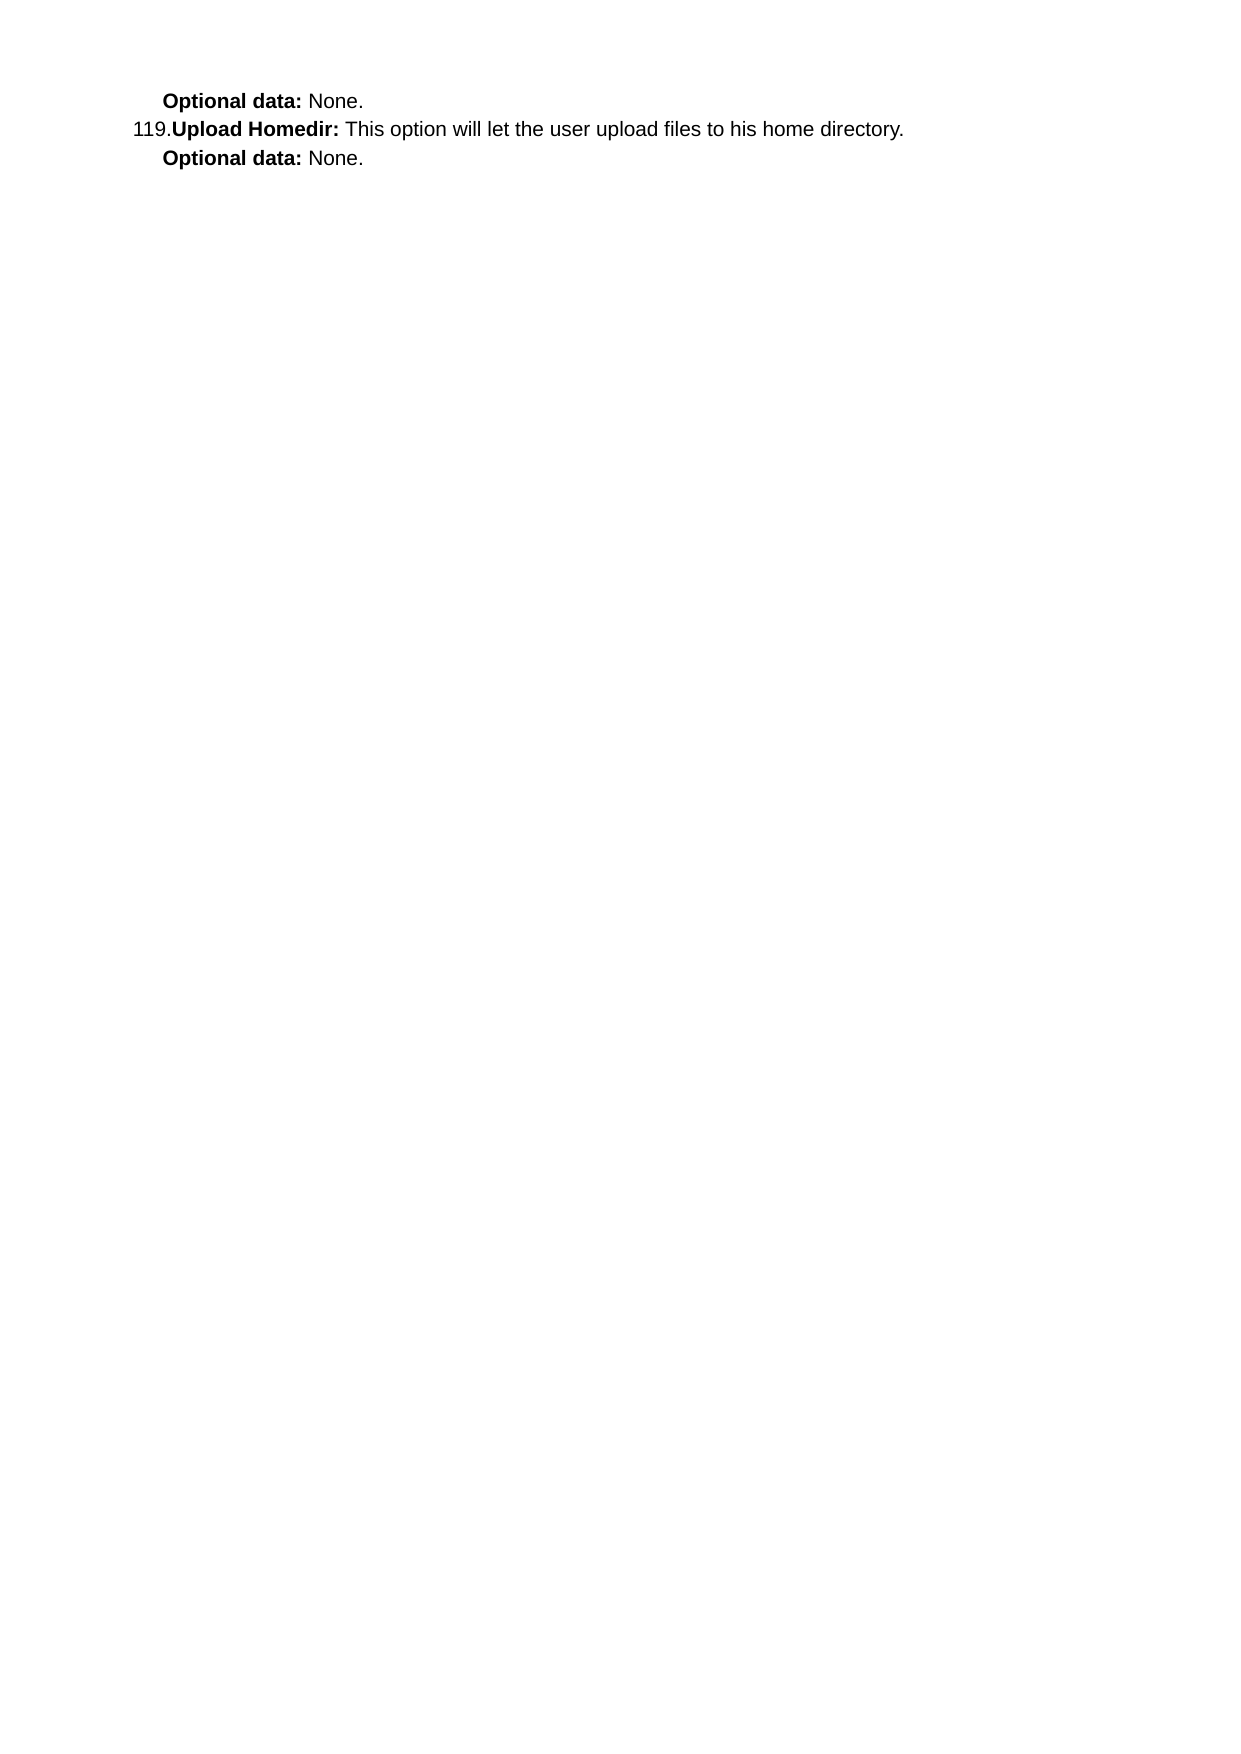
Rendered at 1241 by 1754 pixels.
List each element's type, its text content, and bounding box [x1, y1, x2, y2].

list Optional data: None. [133, 146, 1152, 170]
list Upload Homedir: This option will let the user upload files to his home directory. [133, 117, 1152, 141]
list Optional data: None. [133, 88, 1152, 112]
